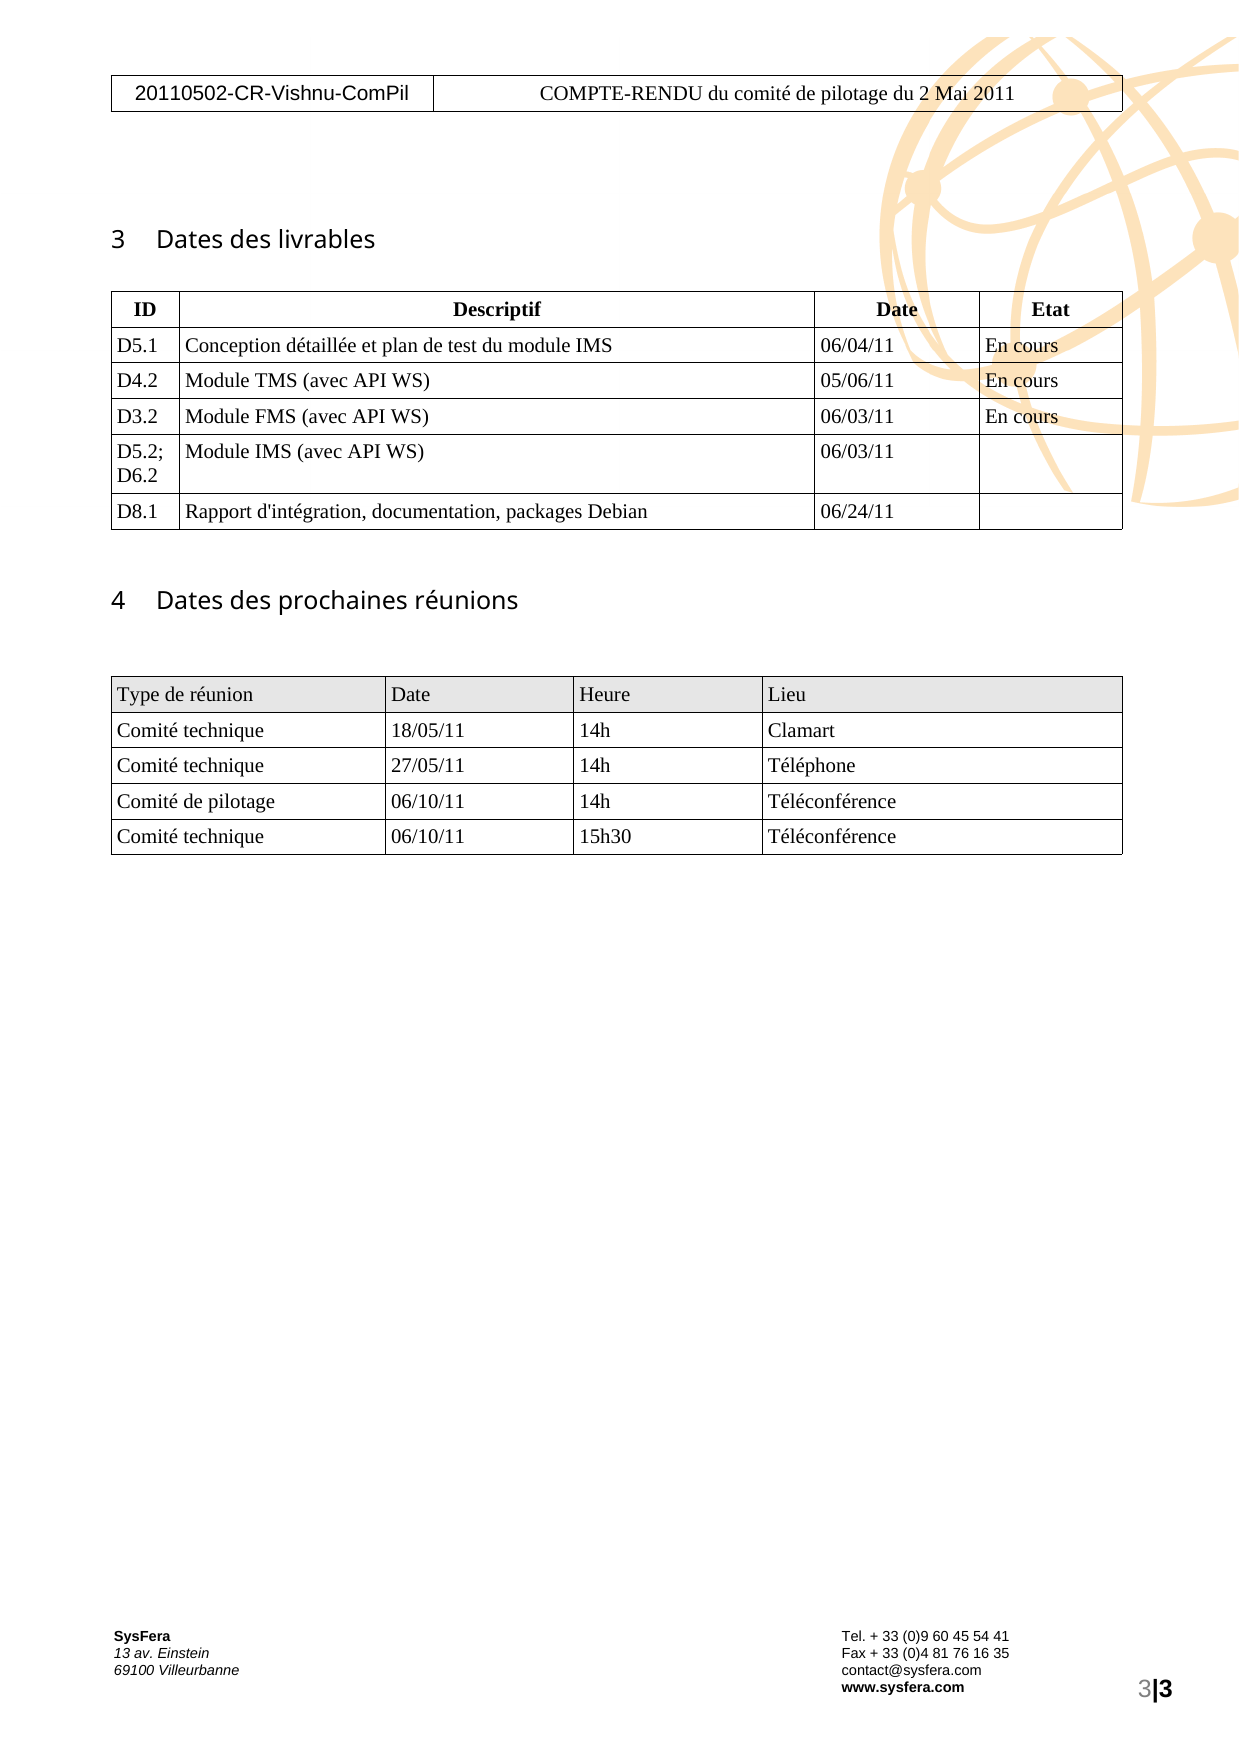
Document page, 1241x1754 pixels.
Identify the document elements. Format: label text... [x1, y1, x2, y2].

picture [112, 494, 179, 507]
table_header Date [386, 677, 573, 712]
table_cell Comité technique [112, 820, 385, 854]
picture [112, 363, 179, 398]
picture [815, 363, 979, 398]
picture [112, 399, 179, 434]
table_cell 14h [574, 784, 762, 818]
picture [1, 37, 1239, 507]
picture [980, 494, 1122, 507]
table_cell Clamart [763, 713, 1122, 747]
picture [980, 435, 1122, 493]
table_header Lieu [763, 677, 1122, 712]
table_cell 14h [574, 713, 762, 747]
picture [180, 435, 814, 493]
table_cell Téléconférence [763, 784, 1122, 818]
picture [815, 399, 979, 434]
picture [815, 328, 979, 362]
picture [980, 399, 1122, 434]
picture [815, 292, 979, 327]
picture [815, 494, 979, 507]
table_cell Comité technique [112, 713, 385, 747]
picture [112, 328, 179, 362]
table_cell Téléphone [763, 748, 1122, 783]
picture [980, 292, 1122, 327]
table_cell 10/06/11 [386, 784, 573, 818]
picture [980, 328, 1122, 362]
picture [815, 435, 979, 493]
subtitle Dates des prochaines réunions [111, 582, 1122, 617]
picture [180, 328, 814, 362]
table_cell 15h30 [574, 820, 762, 854]
table_cell [980, 509, 1122, 529]
table_cell 24/06/11 [815, 509, 979, 529]
picture [180, 494, 814, 507]
table_cell Comité technique [112, 748, 385, 783]
table_cell 18/05/11 [386, 713, 573, 747]
table_cell 14h [574, 748, 762, 783]
table_cell 10/06/11 [386, 820, 573, 854]
picture [180, 363, 814, 398]
picture [112, 292, 179, 327]
picture [180, 292, 814, 327]
picture [112, 435, 179, 493]
picture [180, 399, 814, 434]
table_header Heure [574, 677, 762, 712]
table_cell Rapport d'intégration, documentation, packages Debian [180, 509, 814, 529]
picture [980, 363, 1122, 398]
table_cell Comité de pilotage [112, 784, 385, 818]
table_header Type de réunion [112, 677, 385, 712]
table_cell 27/05/11 [386, 748, 573, 783]
table_cell Téléconférence [763, 820, 1122, 854]
table_cell D8.1 [112, 509, 179, 529]
